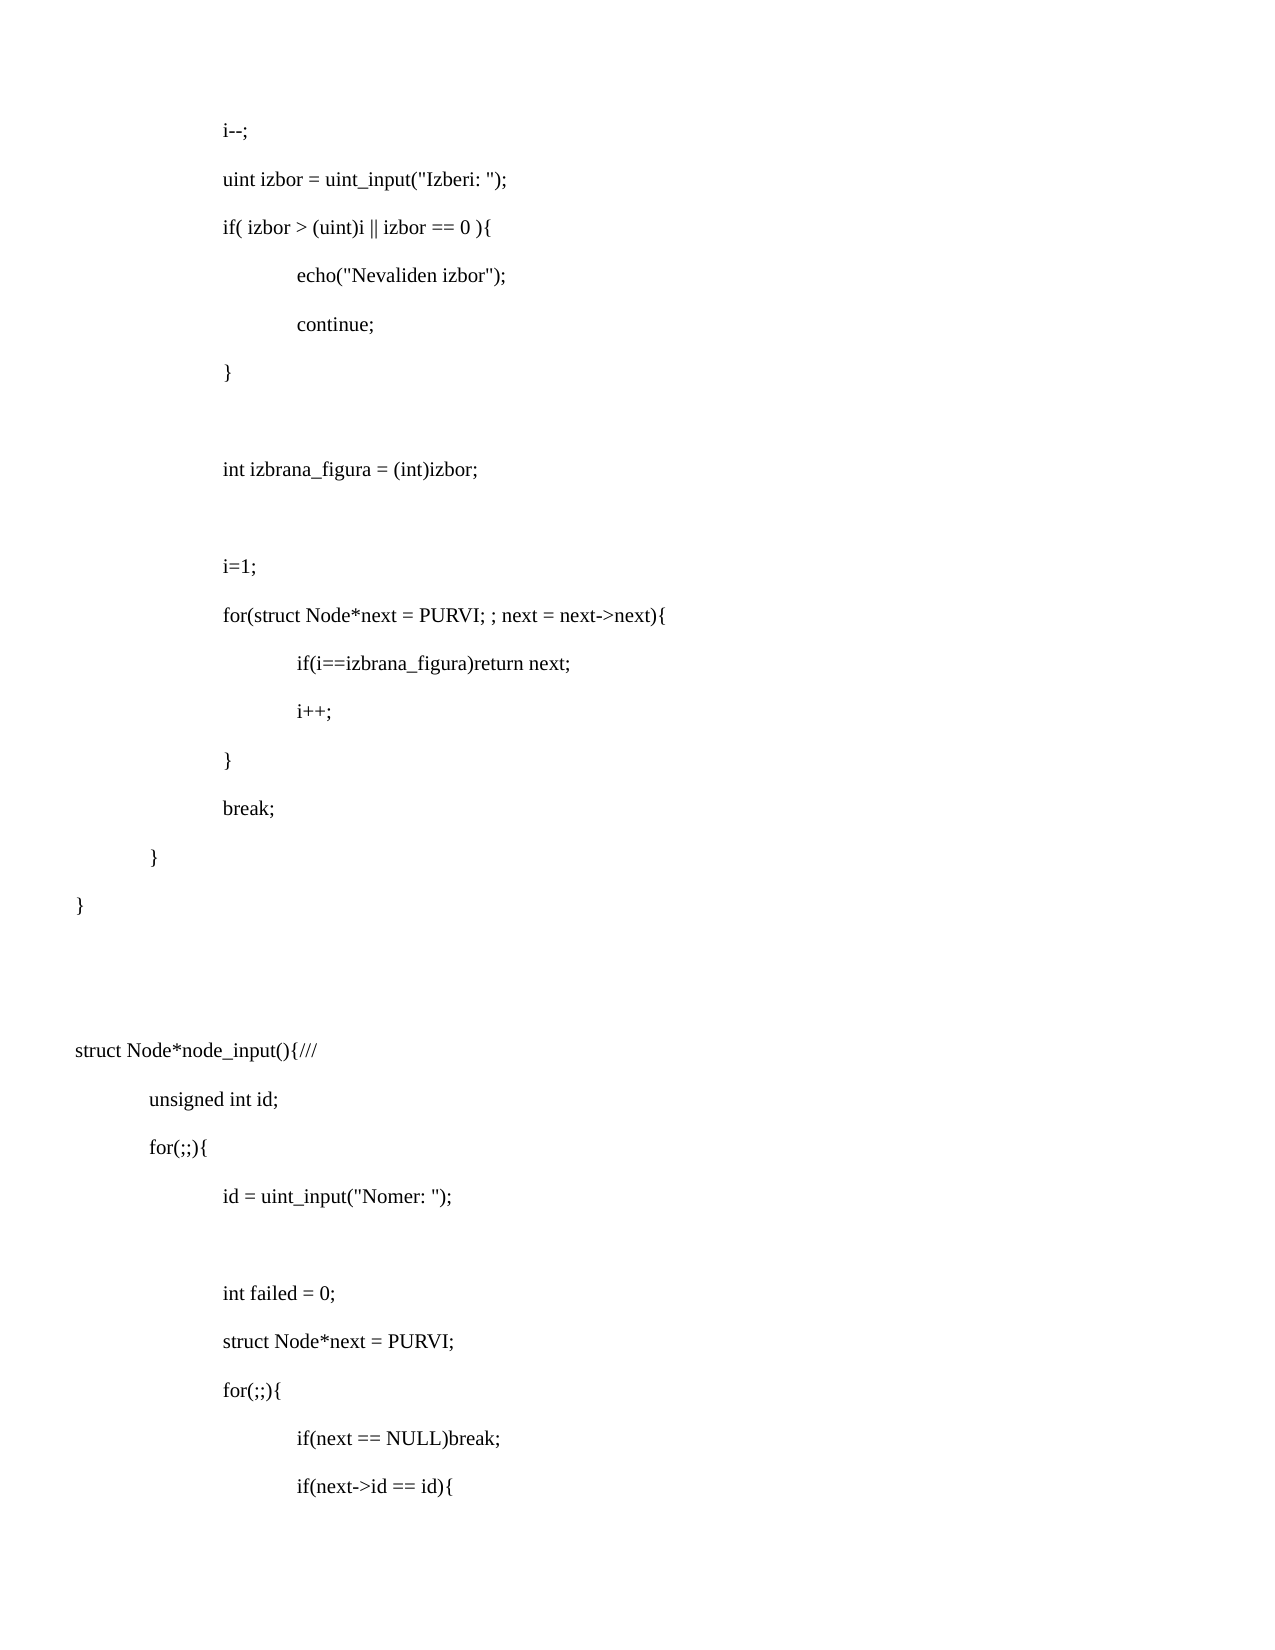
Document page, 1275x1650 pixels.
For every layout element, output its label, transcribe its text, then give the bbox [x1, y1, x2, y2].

text } [75, 748, 1209, 772]
text i--; [75, 118, 1209, 142]
text } [75, 893, 1209, 917]
text i=1; [75, 554, 1209, 578]
text id = uint_input("Nomer: "); [75, 1184, 1209, 1208]
text if( izbor > (uint)i || izbor == 0 ){ [75, 215, 1209, 239]
text unsigned int id; [75, 1087, 1209, 1111]
text if(next->id == id){ [75, 1474, 1209, 1498]
text int failed = 0; [75, 1281, 1209, 1305]
text break; [75, 796, 1209, 820]
text for(struct Node*next = PURVI; ; next = next->next){ [75, 602, 1209, 627]
text for(;;){ [75, 1377, 1209, 1402]
text continue; [75, 312, 1209, 336]
text } [75, 845, 1209, 869]
text } [75, 360, 1209, 384]
text struct Node*node_input(){/// [75, 1038, 1209, 1062]
text if(i==izbrana_figura)return next; [75, 651, 1209, 675]
text for(;;){ [75, 1135, 1209, 1159]
text i++; [75, 699, 1209, 723]
text struct Node*next = PURVI; [75, 1329, 1209, 1353]
text if(next == NULL)break; [75, 1426, 1209, 1450]
text int izbrana_figura = (int)izbor; [75, 457, 1209, 481]
text echo("Nevaliden izbor"); [75, 263, 1209, 287]
text uint izbor = uint_input("Izberi: "); [75, 167, 1209, 191]
